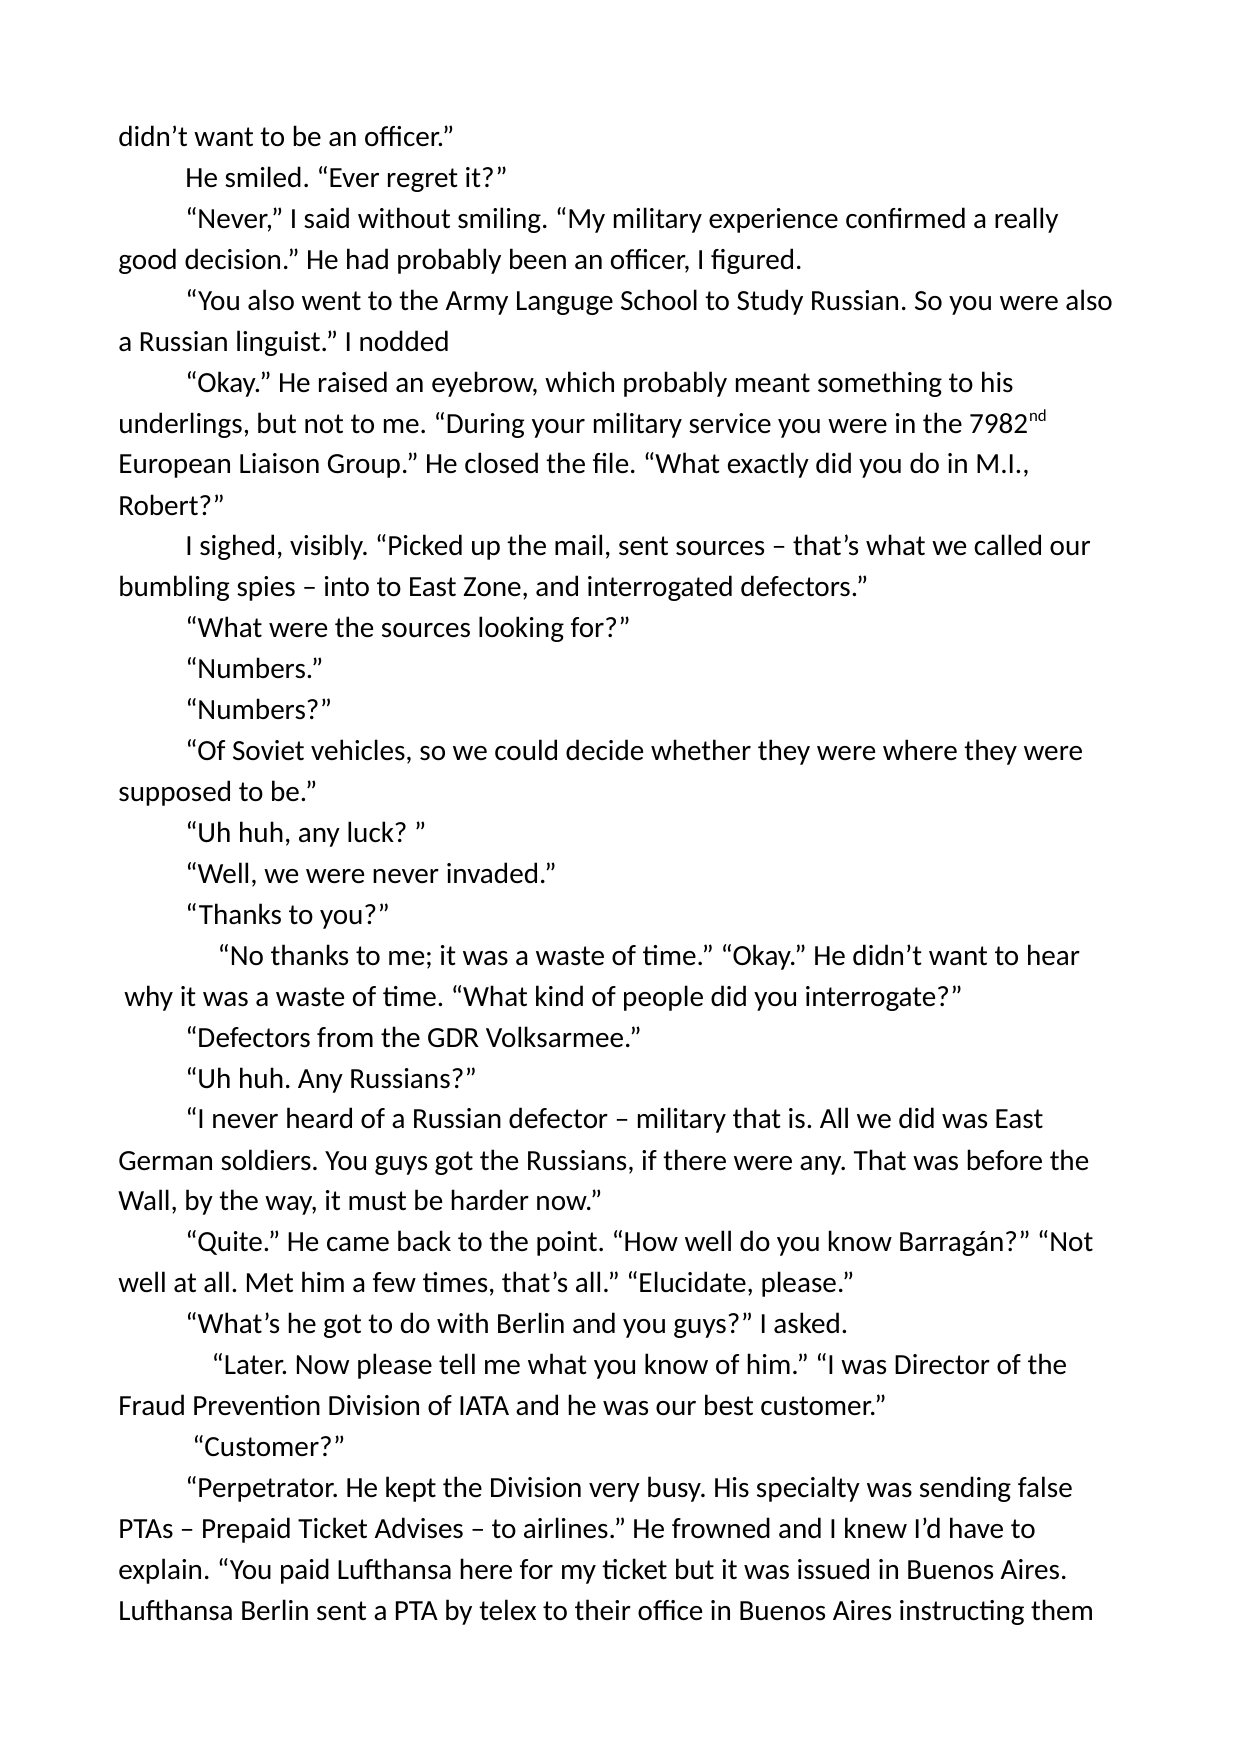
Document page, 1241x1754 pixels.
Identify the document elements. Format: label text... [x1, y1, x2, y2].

text “Customer?” [118, 1428, 1122, 1464]
text “Of Soviet vehicles, so we could decide whether they were where they were supposed to be.” [118, 732, 1122, 809]
text “Numbers.” [118, 650, 1122, 686]
text “Uh huh. Any Russians?” [118, 1060, 1122, 1095]
text “Thanks to you?” [118, 896, 1122, 932]
text He smiled. “Ever regret it?” [118, 159, 1122, 195]
text “I never heard of a Russian defector – military that is. All we did was East German soldiers. You guys got the Russians, if there were any. That was before the Wall, by the way, it must be harder now.” [118, 1101, 1122, 1218]
text “Never,” I said without smiling. “My military experience confirmed a really good decision.” He had probably been an officer, I figured. [118, 200, 1122, 277]
text “Quite.” He came back to the point. “How well do you know Barragán?” “Not well at all. Met him a few times, that’s all.” “Elucidate, please.” [118, 1223, 1122, 1300]
text “Later. Now please tell me what you know of him.” “I was Director of the Fraud Prevention Division of IATA and he was our best customer.” [118, 1346, 1122, 1423]
text I sighed, visibly. “Picked up the mail, sent sources – that’s what we called our bumbling spies – into to East Zone, and interrogated defectors.” [118, 527, 1122, 604]
text didn’t want to be an officer.” [118, 118, 1122, 154]
text “Uh huh, any luck? ” [118, 814, 1122, 850]
text “Okay.” He raised an eyebrow, which probably meant something to his underlings, but not to me. “During your military service you were in the 7982nd European Liaison Group.” He closed the file. “What exactly did you do in M.I., Robert?” [118, 364, 1122, 522]
text “You also went to the Army Languge School to Study Russian. So you were also a Russian linguist.” I nodded [118, 282, 1122, 358]
text “Numbers?” [118, 691, 1122, 727]
text “Perpetrator. He kept the Division very busy. His specialty was sending false PTAs – Prepaid Ticket Advises – to airlines.” He frowned and I knew I’d have to explain. “You paid Lufthansa here for my ticket but it was issued in Buenos Aires. Lufthansa Berlin sent a PTA by telex to their office in Buenos Aires instructing them [118, 1469, 1122, 1627]
text “What were the sources looking for?” [118, 609, 1122, 645]
text “No thanks to me; it was a waste of time.” “Okay.” He didn’t want to hear why it was a waste of time. “What kind of people did you interrogate?” [124, 937, 1122, 1013]
text “Defectors from the GDR Volksarmee.” [118, 1019, 1122, 1054]
text “Well, we were never invaded.” [118, 855, 1122, 891]
text “What’s he got to do with Berlin and you guys?” I asked. [118, 1305, 1122, 1341]
